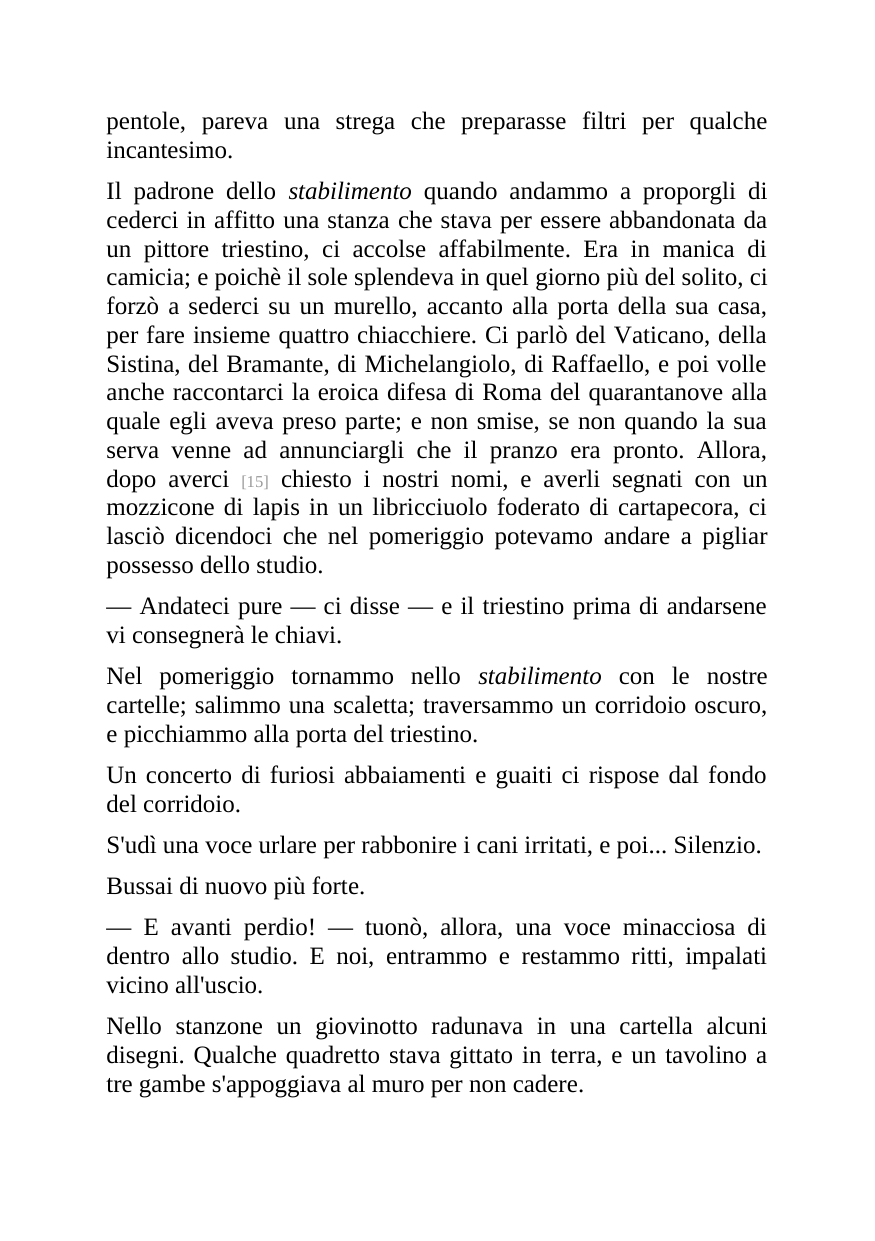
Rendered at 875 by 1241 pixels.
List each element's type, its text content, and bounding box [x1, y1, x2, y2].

text Nel pomeriggio tornammo nello stabilimento con le nostre cartelle; salimmo una scaletta; traversammo un corridoio oscuro, e picchiammo alla porta del triestino. [106, 661, 768, 747]
text S'udì una voce urlare per rabbonire i cani irritati, e poi... Silenzio. [106, 830, 768, 859]
text — Andateci pure — ci disse — e il triestino prima di andarsene vi consegnerà le chiavi. [106, 591, 768, 649]
text pentole, pareva una strega che preparasse filtri per qualche incantesimo. [106, 106, 768, 164]
text Un concerto di furiosi abbaiamenti e guaiti ci rispose dal fondo del corridoio. [106, 760, 768, 817]
text Nello stanzone un giovinotto radunava in una cartella alcuni disegni. Qualche quadretto stava gittato in terra, e un tavolino a tre gambe s'appoggiava al muro per non cadere. [106, 1011, 768, 1097]
text — E avanti perdio! — tuonò, allora, una voce minacciosa di dentro allo studio. E noi, entrammo e restammo ritti, impalati vicino all'uscio. [106, 912, 768, 999]
text Bussai di nuovo più forte. [106, 871, 768, 900]
text Il padrone dello stabilimento quando andammo a proporgli di cederci in affitto una stanza che stava per essere abbandonata da un pittore triestino, ci accolse affabilmente. Era in manica di camicia; e poichè il sole splendeva in quel giorno più del solito, ci forzò a sederci su un murello, accanto alla porta della sua casa, per fare insieme quattro chiacchiere. Ci parlò del Vaticano, della Sistina, del Bramante, di Michelangiolo, di Raffaello, e poi volle anche raccontarci la eroica difesa di Roma del quarantanove alla quale egli aveva preso parte; e non smise, se non quando la sua serva venne ad annunciargli che il pranzo era pronto. Allora, dopo averci [15] chiesto i nostri nomi, e averli segnati con un mozzicone di lapis in un libricciuolo foderato di cartapecora, ci lasciò dicendoci che nel pomeriggio potevamo andare a pigliar possesso dello studio. [106, 176, 768, 579]
